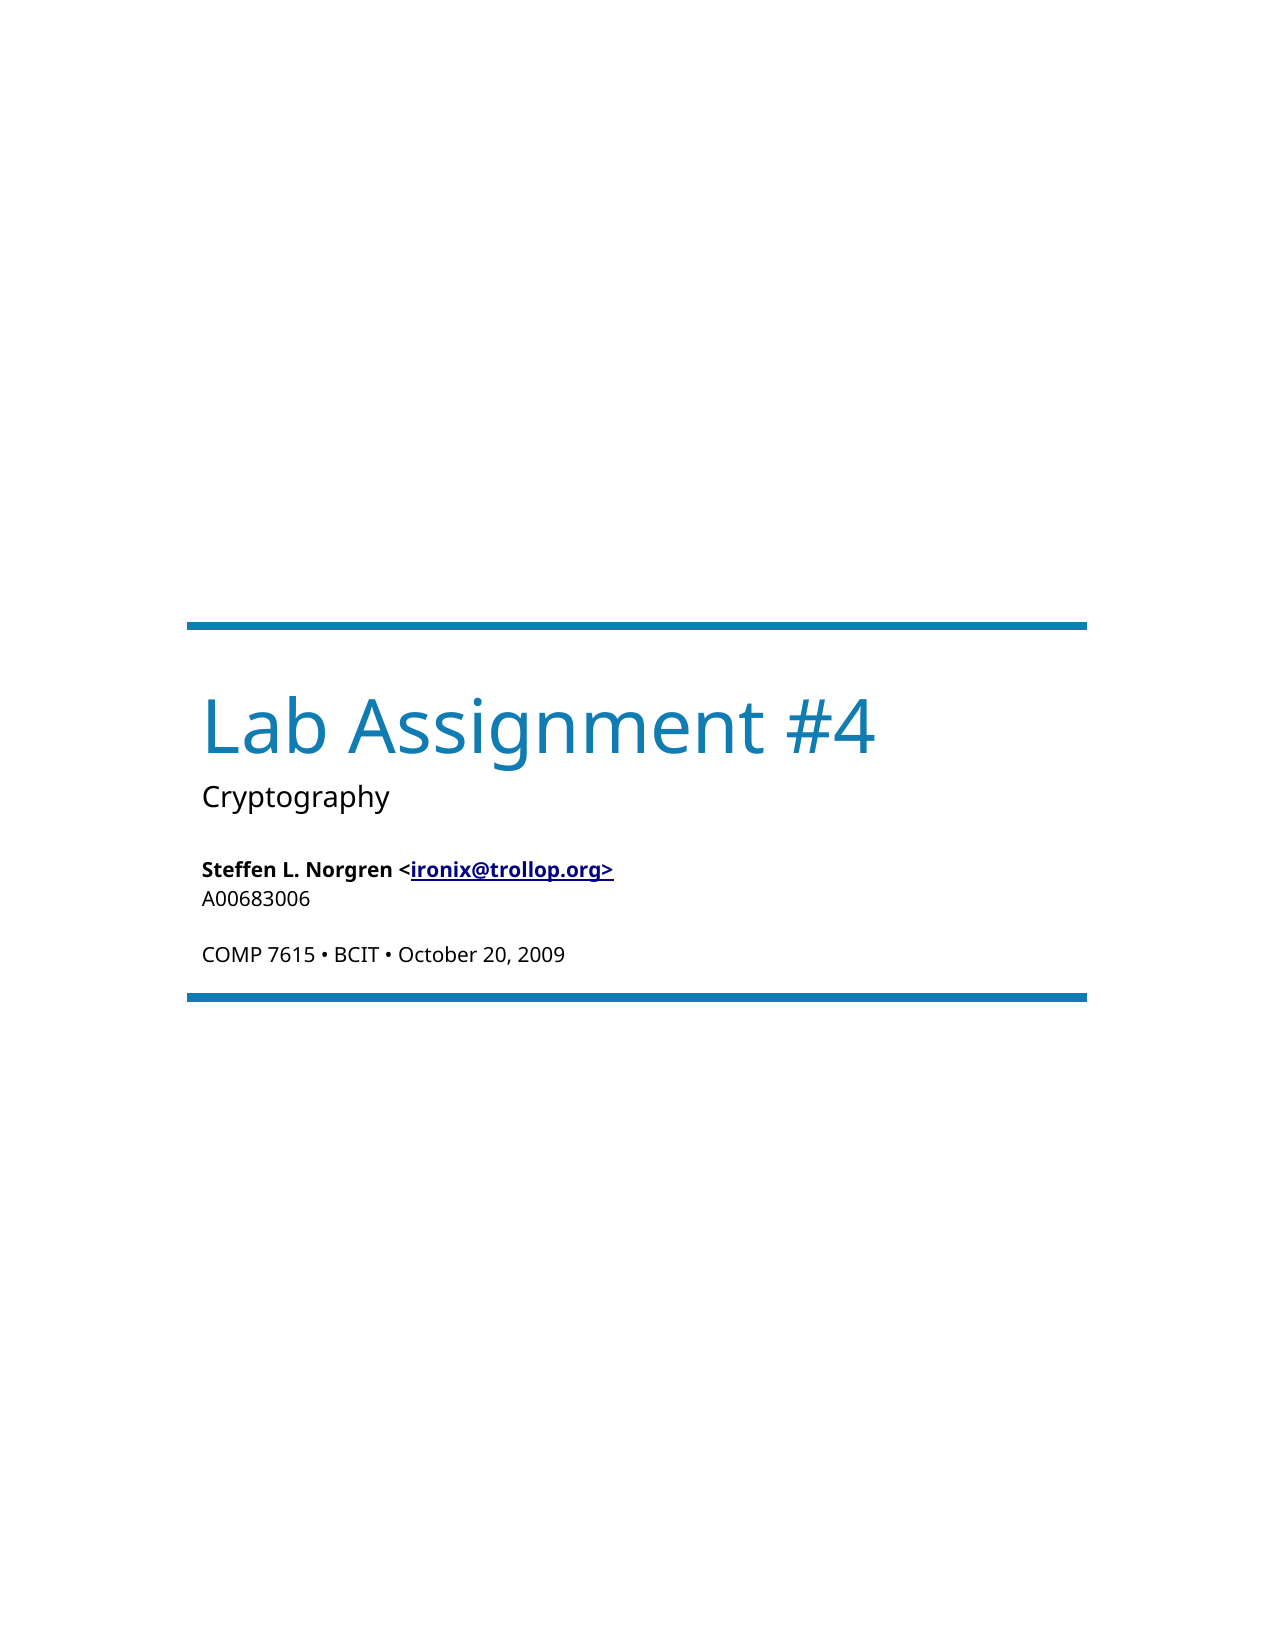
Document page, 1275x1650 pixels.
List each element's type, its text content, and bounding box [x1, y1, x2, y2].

title Lab Assignment #4 [187, 674, 1087, 776]
text COMP 7615 • BCIT • October 20, 2009 [187, 941, 1087, 969]
text Steffen L. Norgren <ironix@trollop.org> [187, 855, 1087, 884]
title Cryptography [187, 776, 1087, 816]
text A00683006 [187, 884, 1087, 912]
